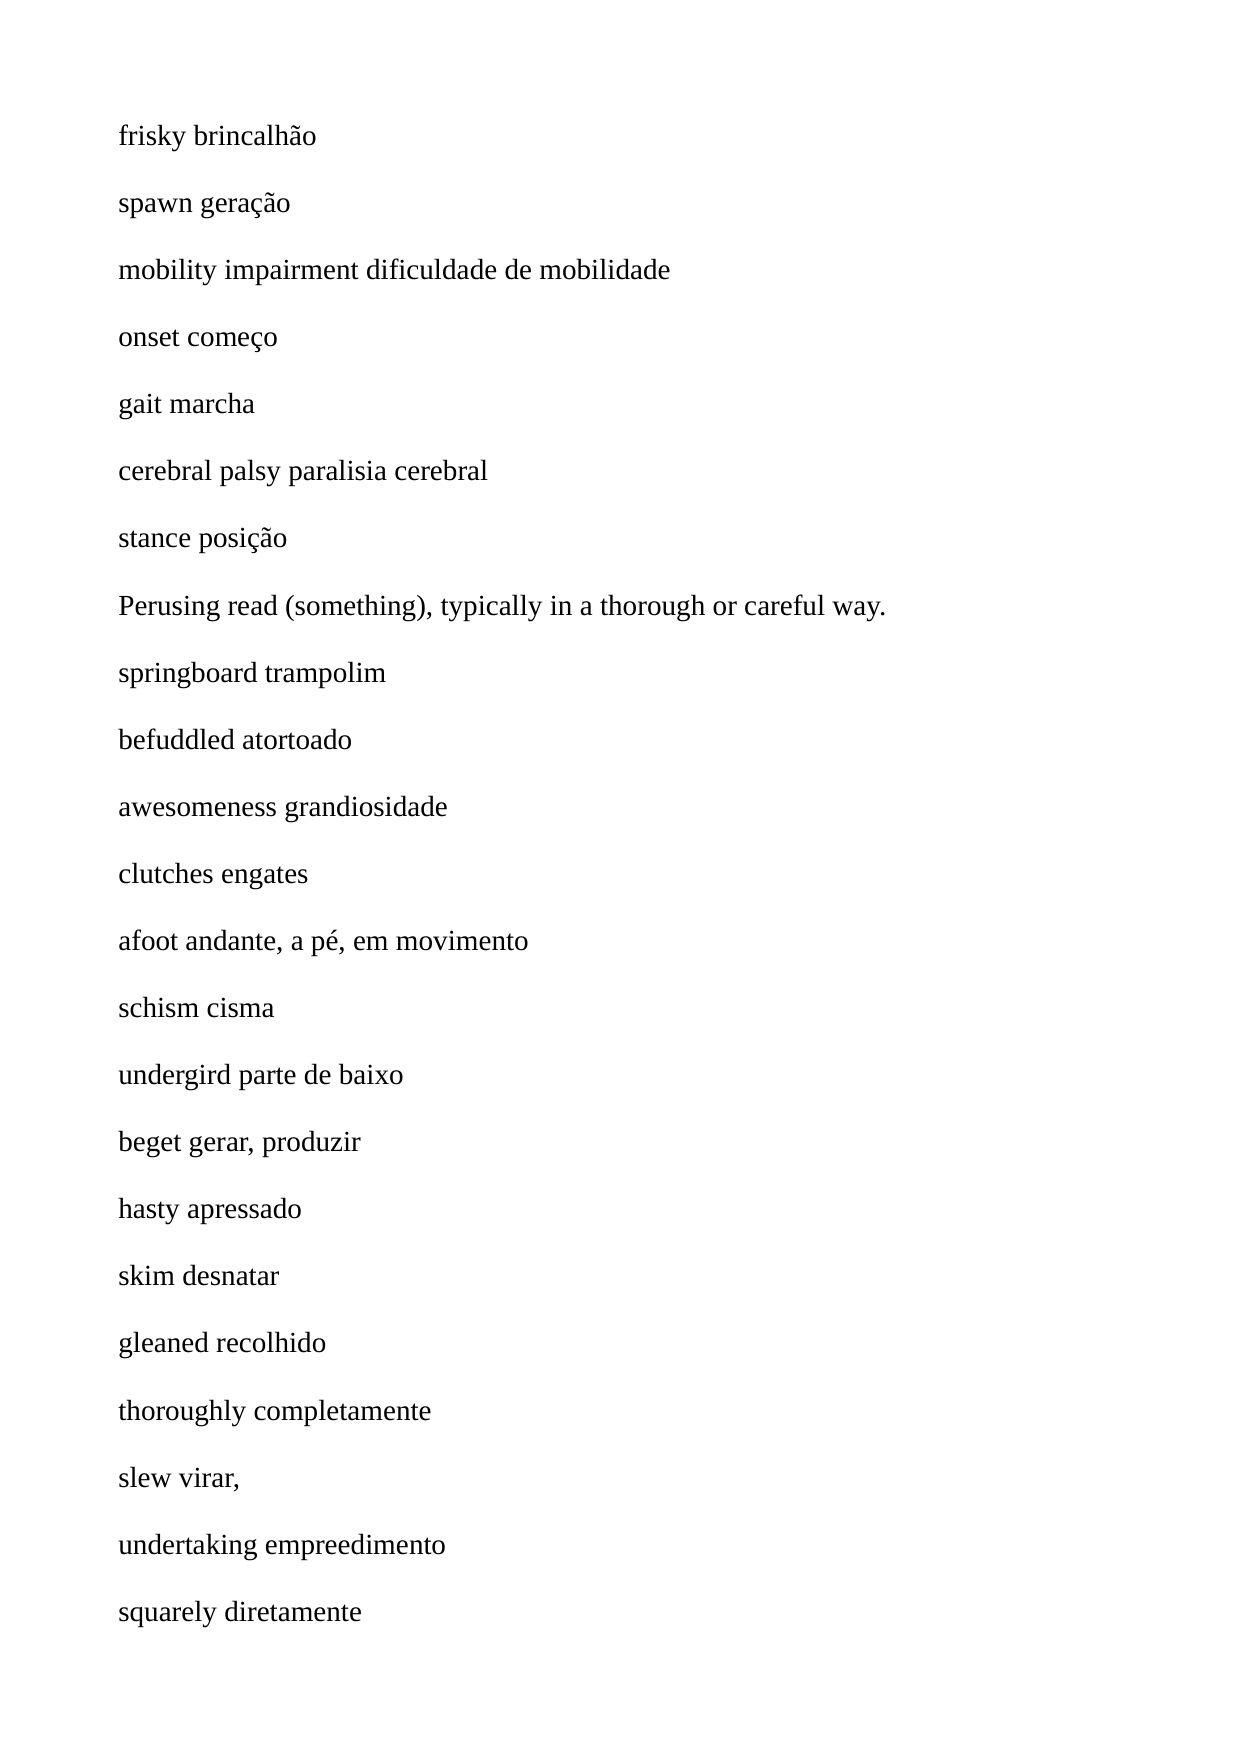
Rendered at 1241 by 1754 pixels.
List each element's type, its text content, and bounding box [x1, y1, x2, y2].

text stance posição [118, 521, 1122, 554]
text skim desnatar [118, 1258, 1122, 1292]
text befuddled atortoado [118, 722, 1122, 755]
text gleaned recolhido [118, 1326, 1122, 1359]
text slew virar, [118, 1460, 1122, 1493]
text frisky brincalhão [118, 118, 1122, 152]
text beget gerar, produzir [118, 1124, 1122, 1158]
text schism cisma [118, 990, 1122, 1024]
text thoroughly completamente [118, 1393, 1122, 1426]
text cerebral palsy paralisia cerebral [118, 453, 1122, 487]
text gait marcha [118, 386, 1122, 420]
text undergird parte de baixo [118, 1057, 1122, 1091]
text springboard trampolim [118, 655, 1122, 688]
text afoot andante, a pé, em movimento [118, 923, 1122, 957]
text onset começo [118, 319, 1122, 353]
text squarely diretamente [118, 1594, 1122, 1627]
text spawn geração [118, 185, 1122, 219]
text undertaking empreedimento [118, 1527, 1122, 1560]
text hasty apressado [118, 1191, 1122, 1225]
text mobility impairment dificuldade de mobilidade [118, 252, 1122, 286]
text awesomeness grandiosidade [118, 789, 1122, 822]
text clutches engates [118, 856, 1122, 889]
text Perusing read (something), typically in a thorough or careful way. [118, 588, 1122, 621]
